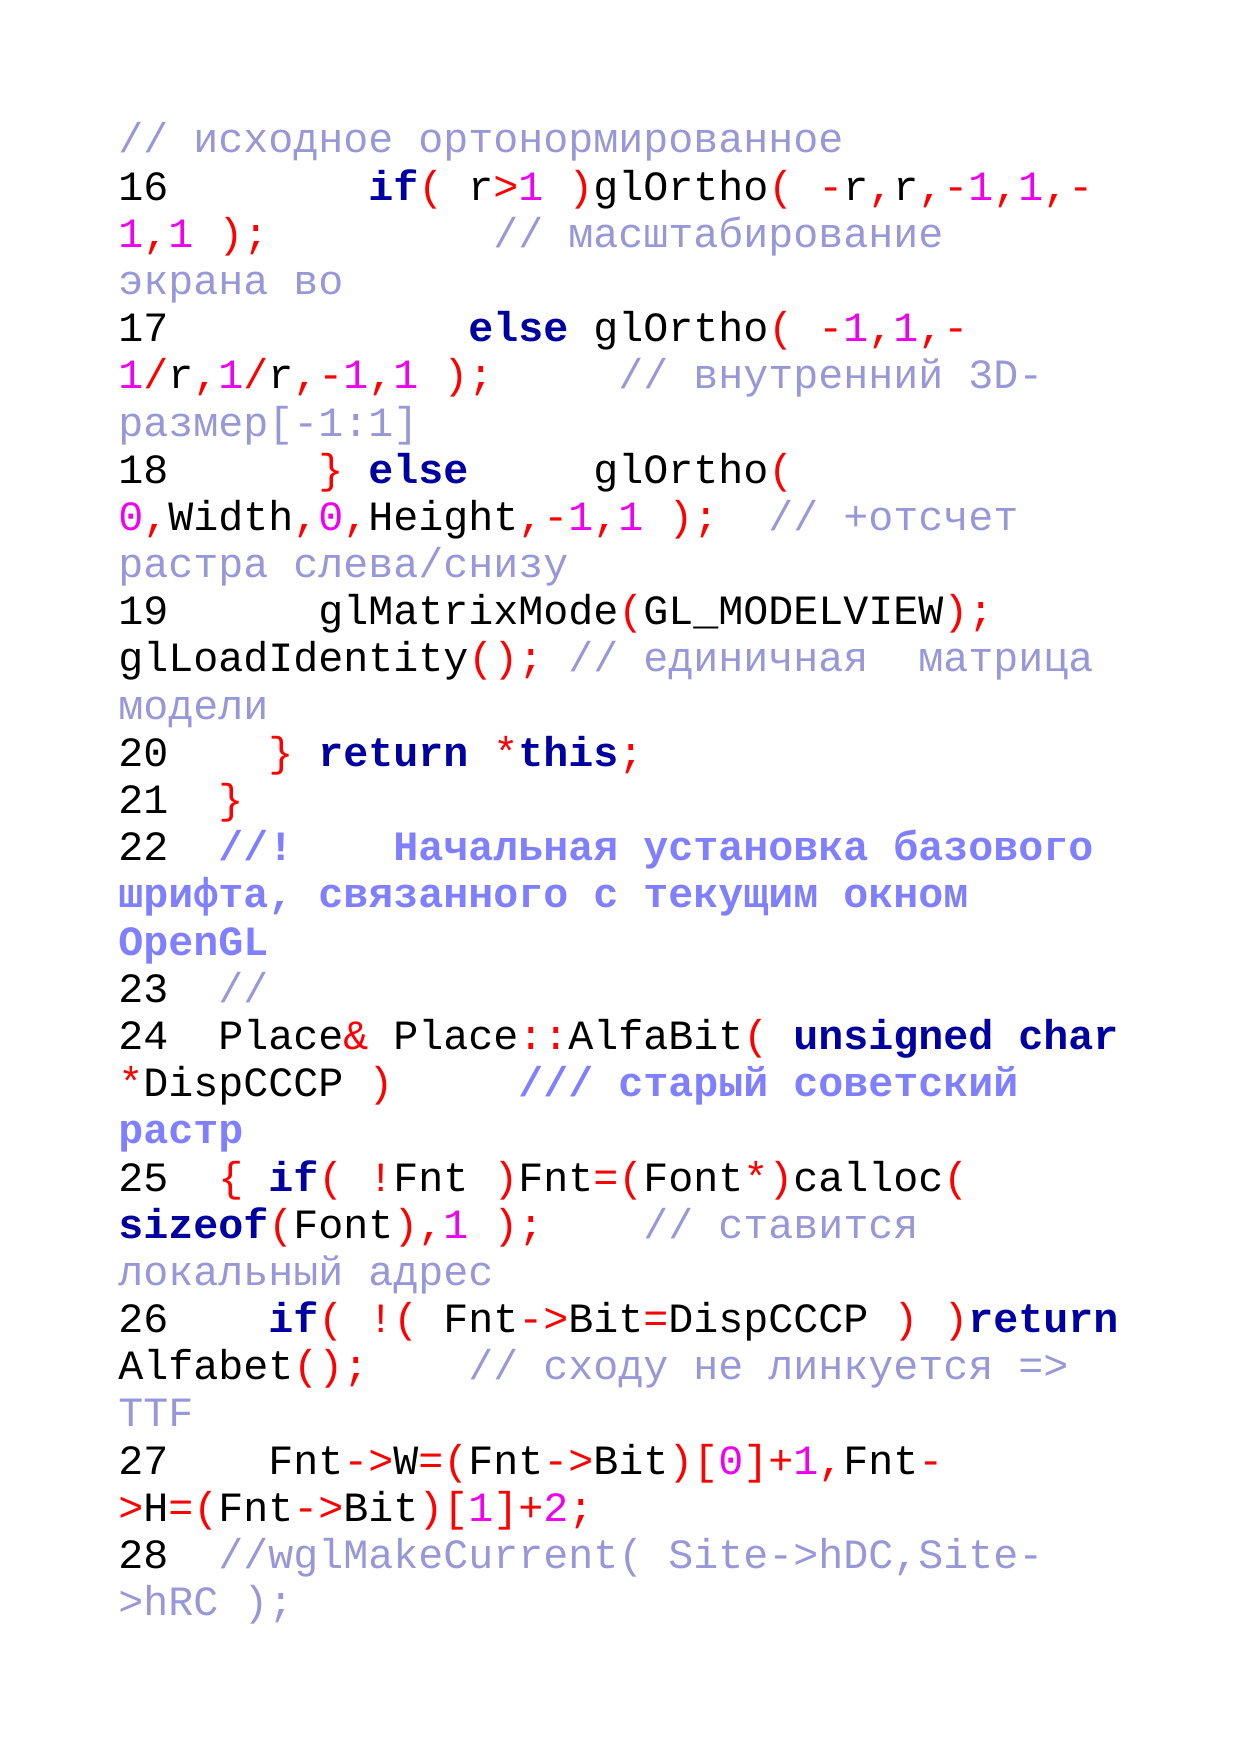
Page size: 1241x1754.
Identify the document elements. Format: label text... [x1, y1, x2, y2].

subtitle 24 Place& Place::AlfaBit( unsigned char *DispCCCP ) /// старый советский растр [118, 1015, 1122, 1156]
subtitle 21 } [118, 779, 1122, 826]
subtitle 26 if( !( Fnt->Bit=DispCCCP ) )return Alfabet(); // сходу не линкуется => TTF [118, 1298, 1122, 1439]
subtitle 25 { if( !Fnt )Fnt=(Font*)calloc( sizeof(Font),1 ); // ставится локальный адрес [118, 1156, 1122, 1298]
subtitle 22 //! Начальная установка базового шрифта, связанного с текущим окном OpenGL [118, 826, 1122, 967]
subtitle 27 Fnt->W=(Fnt->Bit)[0]+1,Fnt->H=(Fnt->Bit)[1]+2; [293, 1439, 393, 1534]
subtitle 28 //wglMakeCurrent( Site->hDC,Site->hRC ); [118, 1534, 1122, 1628]
subtitle 17 else glOrtho( -1,1,-1/r,1/r,-1,1 ); // внутренний 3D-размер[-1:1] [118, 307, 1122, 448]
subtitle 19 glMatrixMode(GL_MODELVIEW); glLoadIdentity(); // единичная матрица модели [118, 590, 1122, 732]
subtitle 15 { Real r=Real( Width )/Height; // исходное ортонормированное [118, 118, 1122, 165]
subtitle 23 // [118, 967, 1122, 1015]
subtitle 20 } return *this; [118, 732, 1122, 779]
subtitle 27 Fnt->W=(Fnt->Bit)[0]+1,Fnt->H=(Fnt->Bit)[1]+2; [418, 1439, 1122, 1534]
subtitle 16 if( r>1 )glOrtho( -r,r,-1,1,-1,1 ); // масштабирование экрана во [118, 165, 1122, 307]
subtitle 18 } else glOrtho( 0,Width,0,Height,-1,1 ); // +отсчет растра слева/снизу [118, 448, 1122, 590]
subtitle 27 Fnt->W=(Fnt->Bit)[0]+1,Fnt->H=(Fnt->Bit)[1]+2; [118, 1439, 268, 1534]
